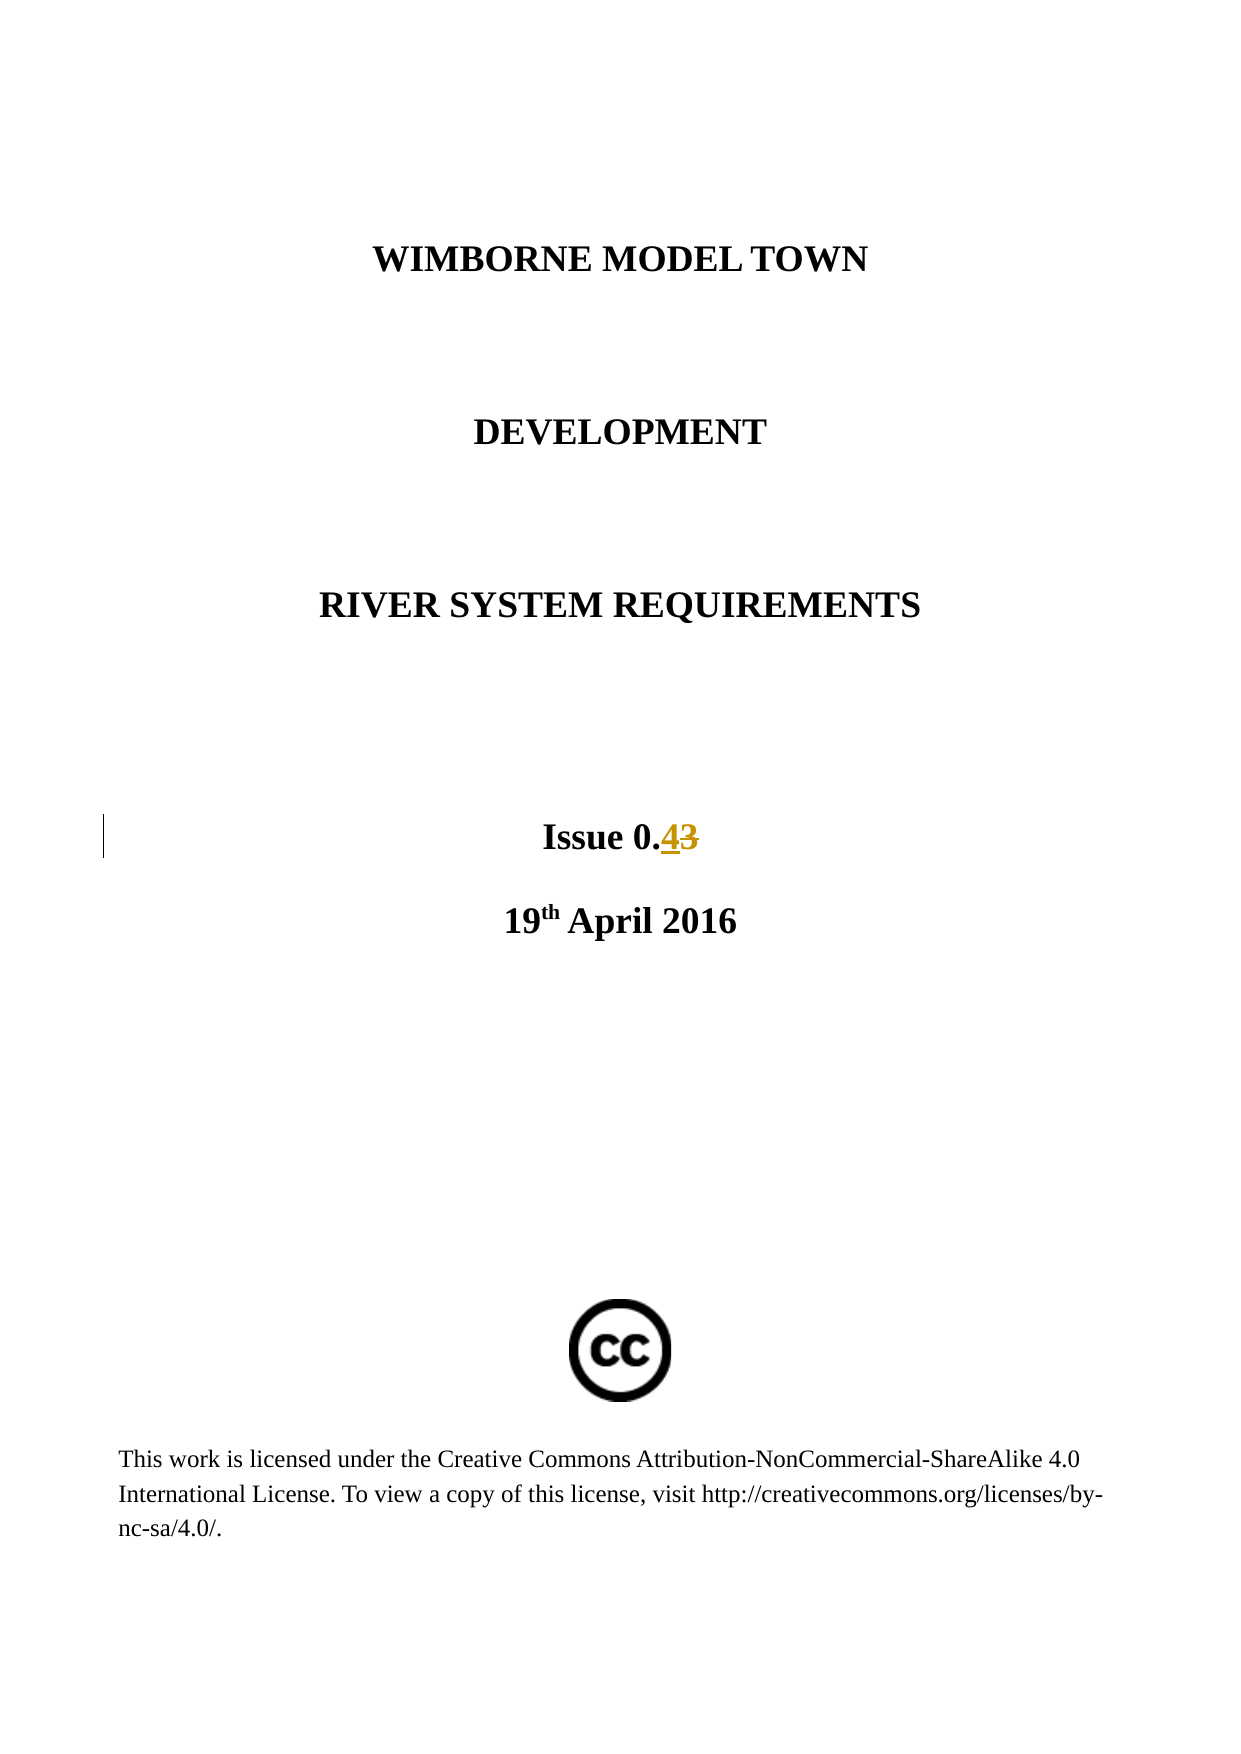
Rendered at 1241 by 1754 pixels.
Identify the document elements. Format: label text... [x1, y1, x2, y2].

picture [569, 1299, 672, 1402]
text DEVELOPMENT [118, 409, 1122, 452]
text WIMBORNE MODEL TOWN [118, 236, 1122, 279]
text Issue 0.4 [118, 814, 1122, 857]
text This work is licensed under the Creative Commons Attribution-NonCommercial-ShareAlike 4.0 International License. To view a copy of this license, visit http://creativecommons.org/licenses/by-nc-sa/4.0/. [118, 1444, 1122, 1542]
text RIVER SYSTEM REQUIREMENTS [118, 582, 1122, 625]
text 19th April 2016 [118, 899, 1122, 942]
